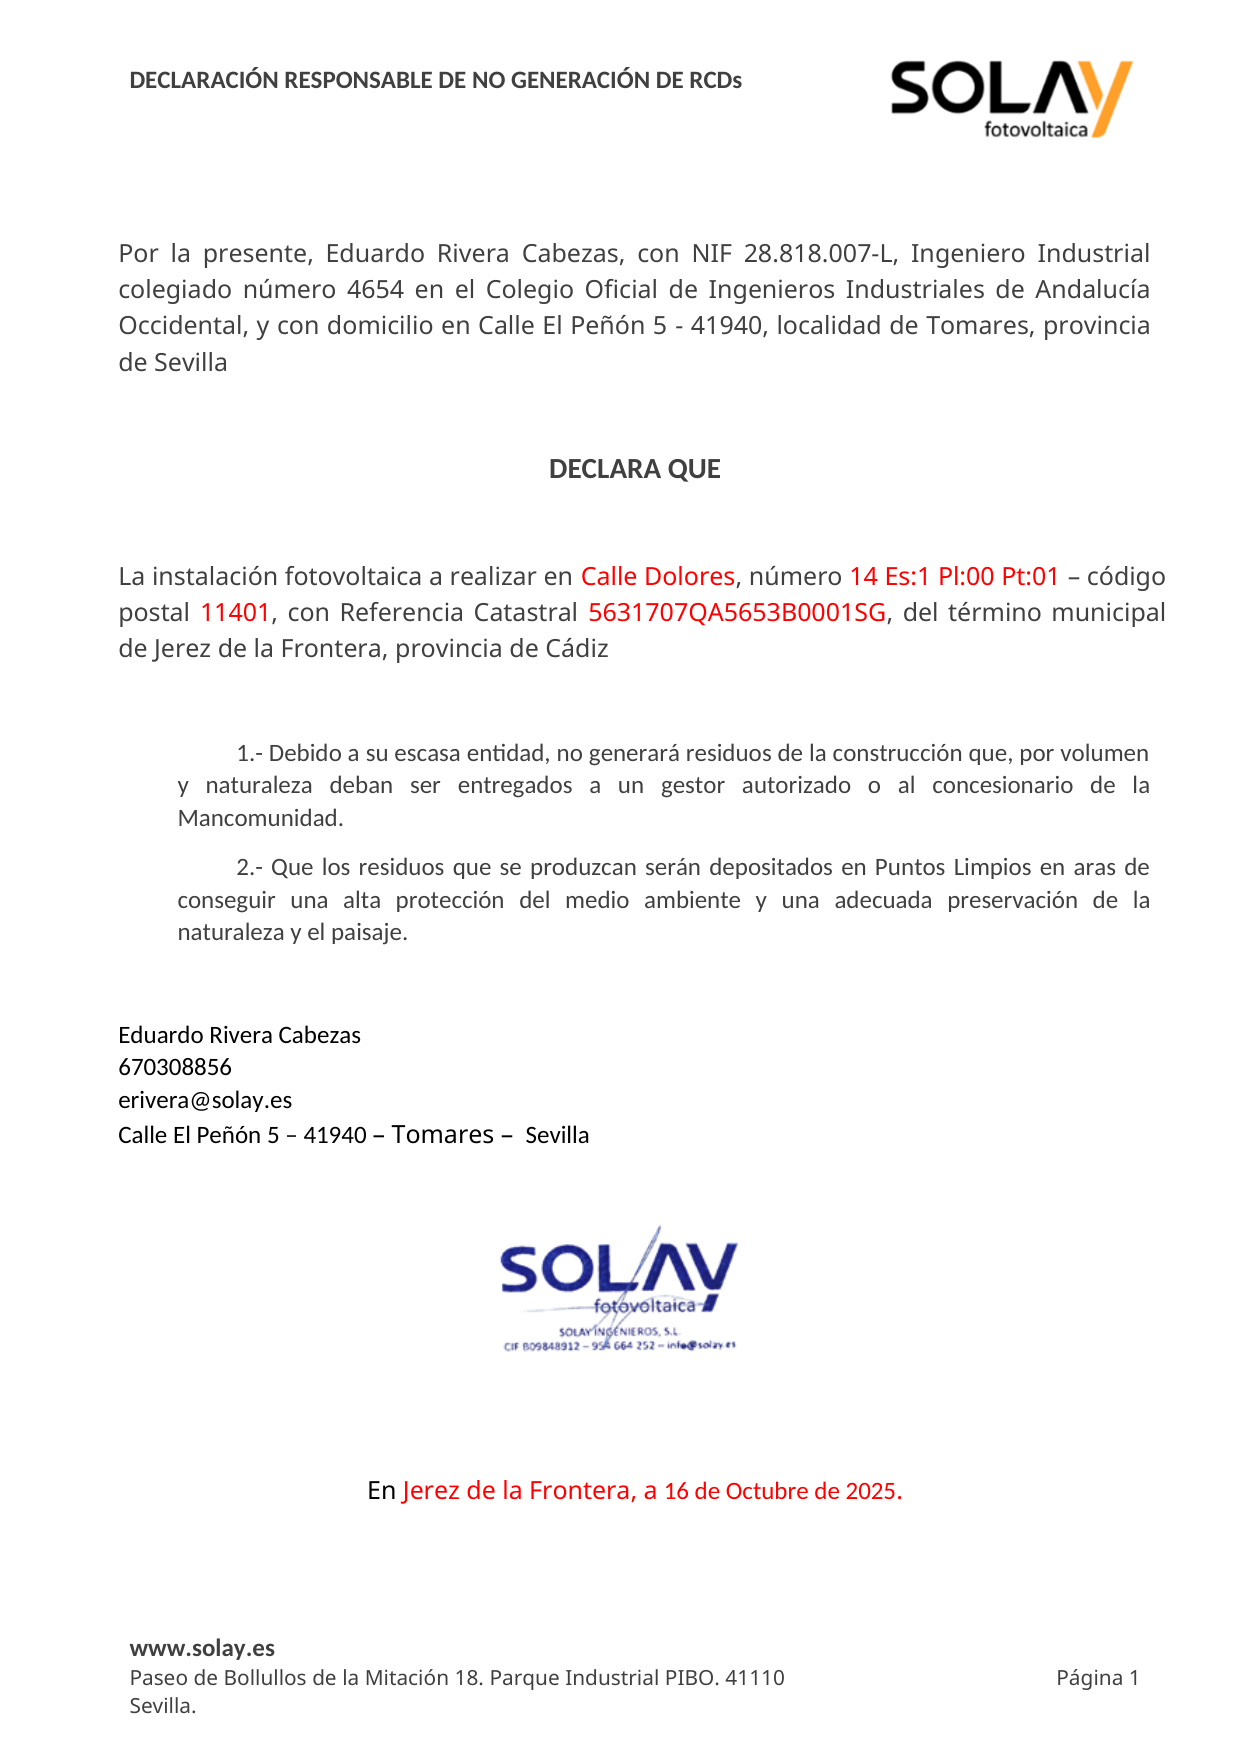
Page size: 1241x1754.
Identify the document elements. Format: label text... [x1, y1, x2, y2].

text erivera@solay.es [118, 1084, 1152, 1114]
text 670308856 [118, 1051, 1152, 1082]
text En Jerez de la Frontera, a 16 de Octubre de 2025. [118, 1472, 1152, 1507]
text Por la presente, Eduardo Rivera Cabezas, con NIF 28.818.007-L, Ingeniero Industrial colegiado número 4654 en el Colegio Oficial de Ingenieros Industriales de Andalucía Occidental, y con domicilio en Calle El Peñón 5 - 41940, localidad de Tomares, provincia de Sevilla [118, 235, 1152, 378]
text 2.- Que los residuos que se produzcan serán depositados en Puntos Limpios en aras de conseguir una alta protección del medio ambiente y una adecuada preservación de la naturaleza y el paisaje. [177, 851, 1152, 947]
text Eduardo Rivera Cabezas [118, 1019, 1152, 1049]
text Calle El Peñón 5 – 41940 – Tomares – Sevilla [118, 1117, 1152, 1151]
text La instalación fotovoltaica a realizar en Calle Dolores, número 14 Es:1 Pl:00 Pt:01 – código postal 11401, con Referencia Catastral 5631707QA5653B0001SG, del término municipal de Jerez de la Frontera, provincia de Cádiz [118, 558, 1166, 665]
text DECLARA QUE [118, 450, 1152, 486]
text 1.- Debido a su escasa entidad, no generará residuos de la construcción que, por volumen y naturaleza deban ser entregados a un gestor autorizado o al concesionario de la Mancomunidad. [177, 737, 1152, 833]
